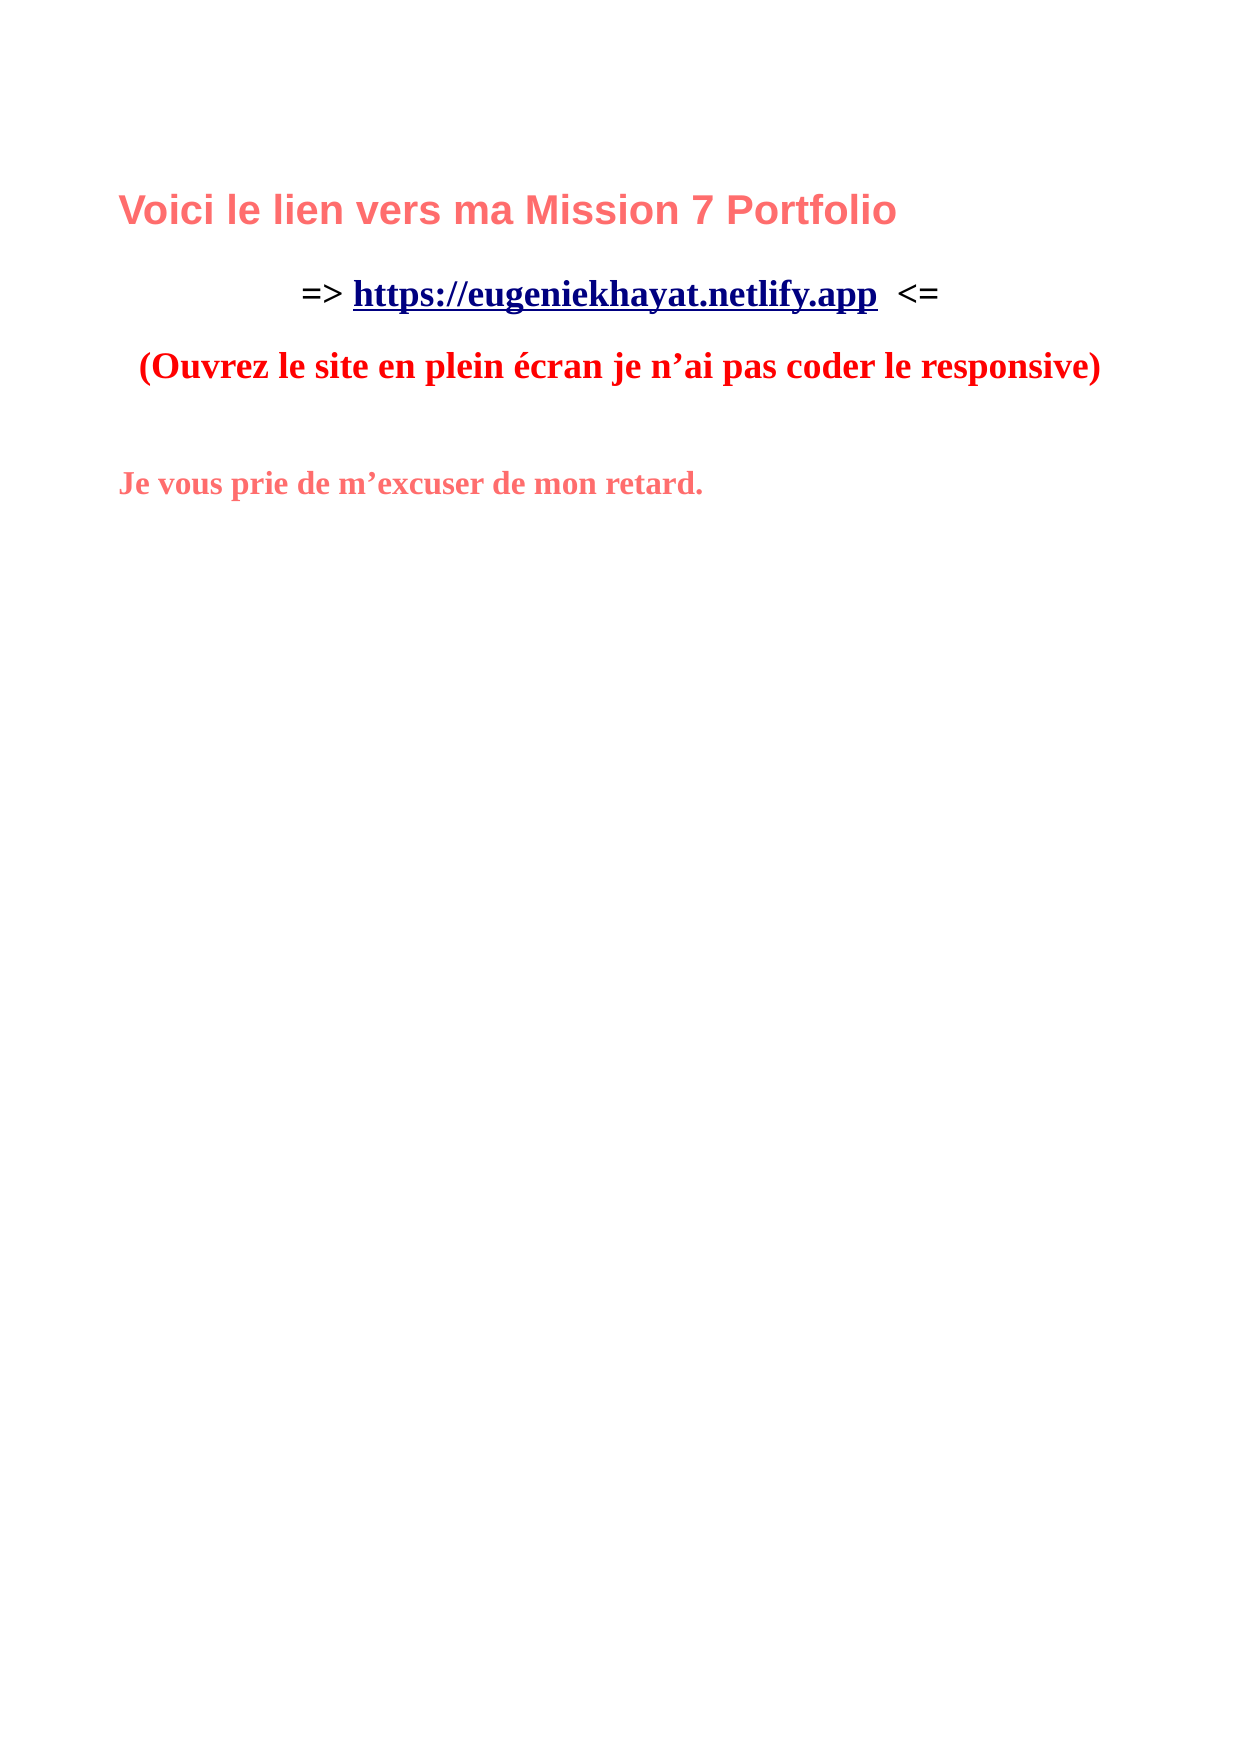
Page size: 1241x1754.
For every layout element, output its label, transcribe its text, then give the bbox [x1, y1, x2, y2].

text (Ouvrez le site en plein écran je n’ai pas coder le responsive) [118, 343, 1122, 386]
text Je vous prie de m’excuser de mon retard. [118, 463, 1122, 501]
text Voici le lien vers ma Mission 7 Portfolio [118, 185, 1122, 233]
text => https://eugeniekhayat.netlify.app <= [118, 271, 1122, 314]
